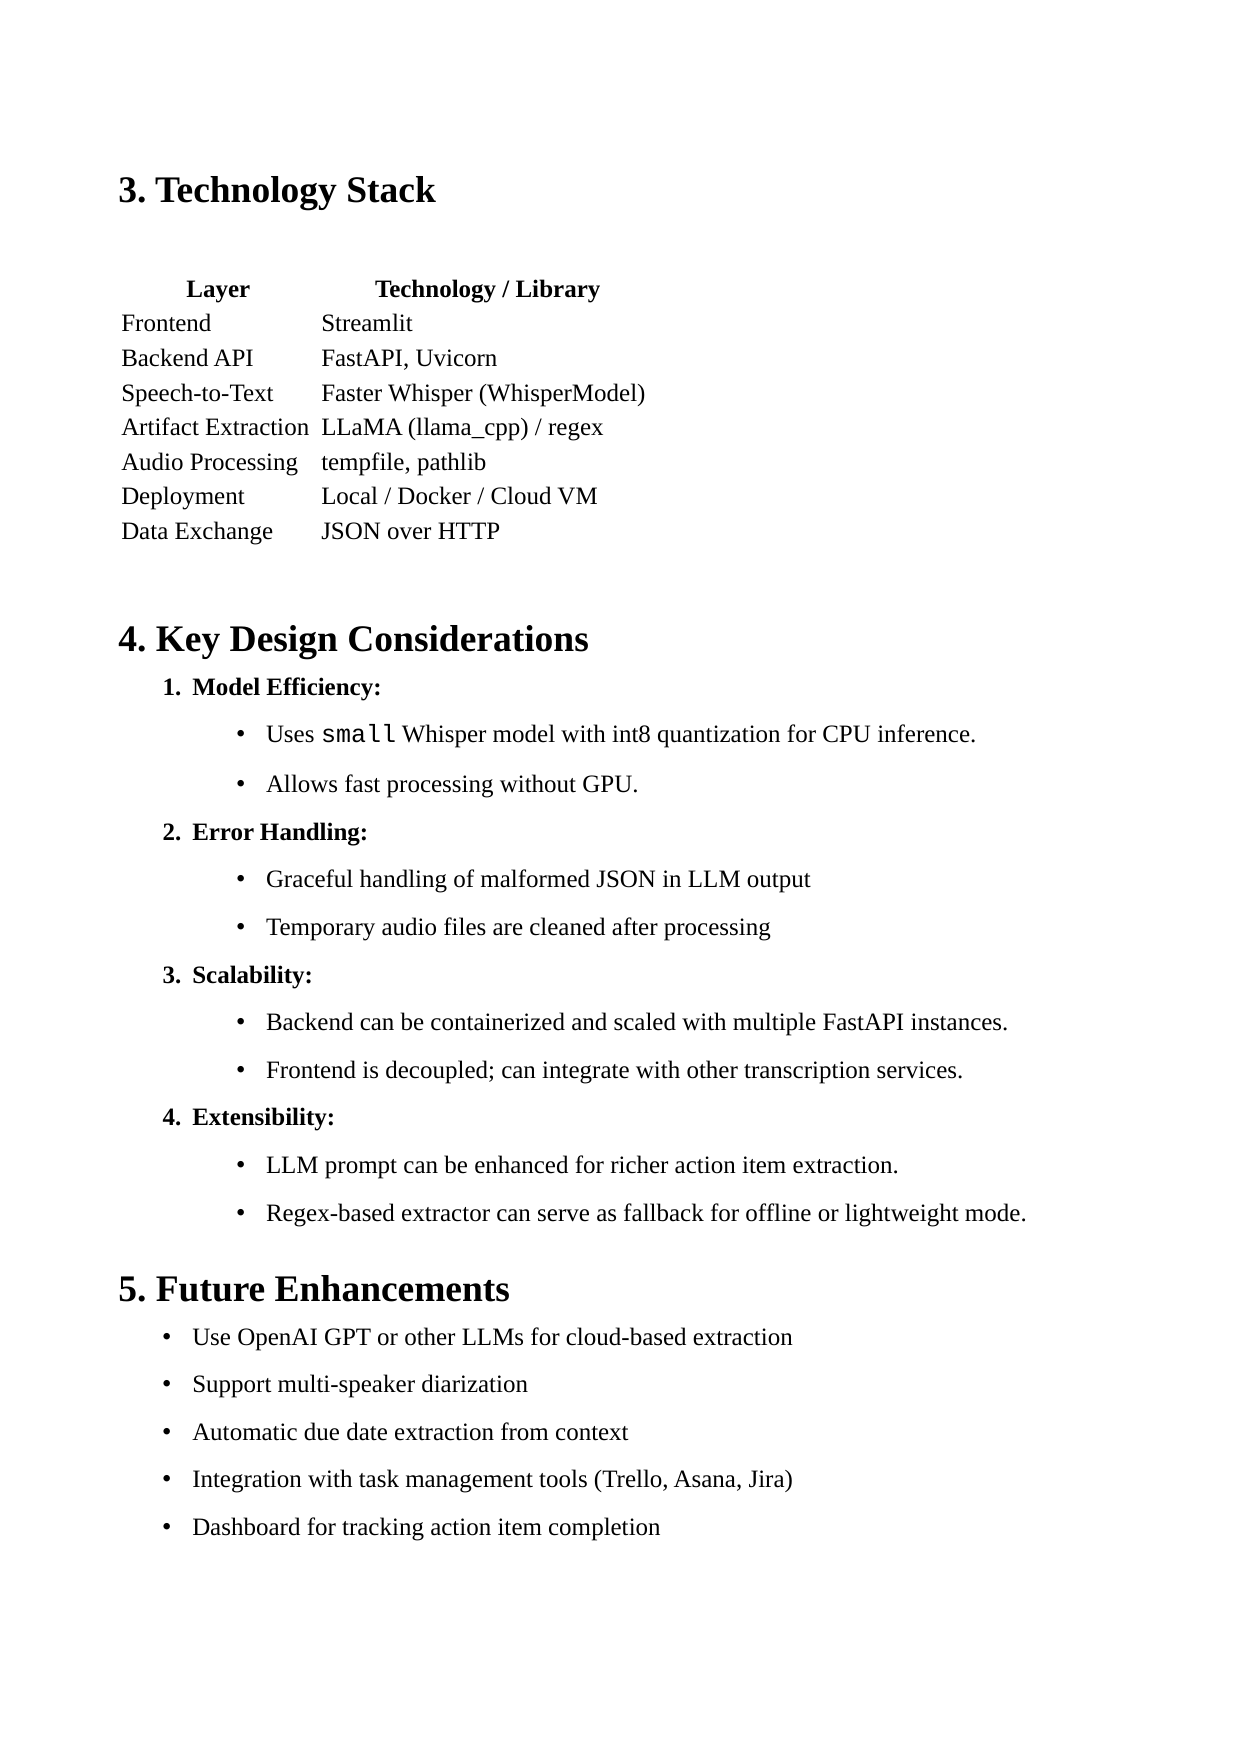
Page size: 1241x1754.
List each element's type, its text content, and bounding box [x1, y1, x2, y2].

table_cell Audio Processing [118, 444, 318, 478]
table_cell FastAPI, Uvicorn [318, 340, 657, 375]
list Dashboard for tracking action item completion [162, 1512, 1122, 1541]
table_cell Deployment [118, 479, 318, 513]
list Allows fast processing without GPU. [236, 769, 1122, 798]
table_cell Streamlit [318, 306, 657, 340]
list Use OpenAI GPT or other LLMs for cloud-based extraction [162, 1322, 1122, 1351]
list Model Efficiency: [162, 672, 1122, 700]
table_cell tempfile, pathlib [318, 444, 657, 478]
list Extensibility: [162, 1102, 1122, 1131]
table_header Layer [118, 271, 318, 306]
list Scalability: [162, 960, 1122, 988]
list Support multi-speaker diarization [162, 1369, 1122, 1398]
table_cell Speech-to-Text [118, 375, 318, 409]
list Backend can be containerized and scaled with multiple FastAPI instances. [236, 1007, 1122, 1036]
list Temporary audio files are cleaned after processing [236, 912, 1122, 941]
subtitle 4. Key Design Considerations [118, 616, 1122, 659]
table_cell Artifact Extraction [118, 409, 318, 444]
table_cell Local / Docker / Cloud VM [318, 479, 657, 513]
list Integration with task management tools (Trello, Asana, Jira) [162, 1464, 1122, 1493]
subtitle 5. Future Enhancements [118, 1266, 1122, 1309]
table_cell JSON over HTTP [318, 513, 657, 548]
list Frontend is decoupled; can integrate with other transcription services. [236, 1055, 1122, 1084]
list LLM prompt can be enhanced for richer action item extraction. [236, 1150, 1122, 1179]
list Regex-based extractor can serve as fallback for offline or lightweight mode. [236, 1198, 1122, 1226]
list Automatic due date extraction from context [162, 1417, 1122, 1446]
table_cell Frontend [118, 306, 318, 340]
table_cell Data Exchange [118, 513, 318, 548]
table_header Technology / Library [318, 271, 657, 306]
subtitle 3. Technology Stack [118, 168, 1122, 211]
list Uses small Whisper model with int8 quantization for CPU inference. [236, 719, 1122, 750]
list Error Handling: [162, 817, 1122, 846]
table_cell Faster Whisper (WhisperModel) [318, 375, 657, 409]
table_cell LLaMA (llama_cpp) / regex [318, 409, 657, 444]
table_cell Backend API [118, 340, 318, 375]
list Graceful handling of malformed JSON in LLM output [236, 864, 1122, 893]
